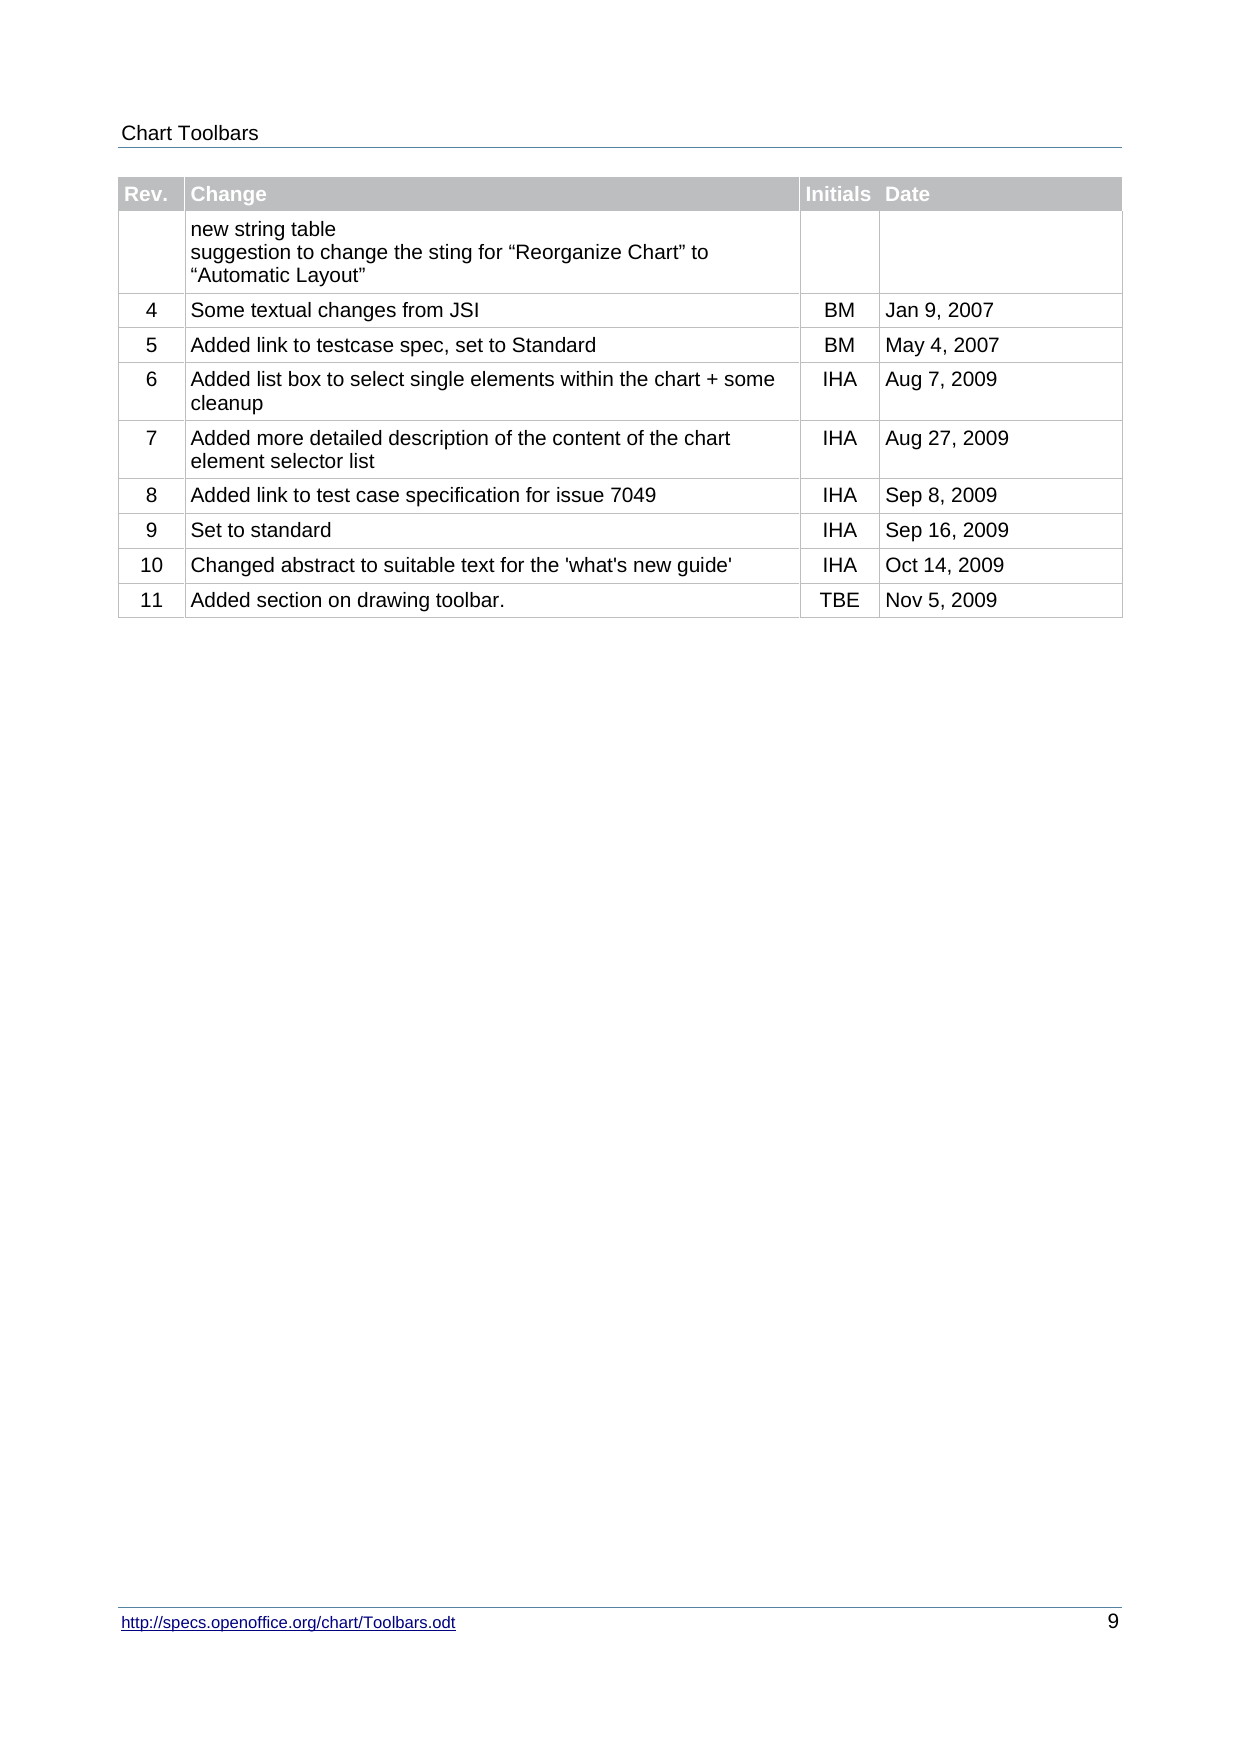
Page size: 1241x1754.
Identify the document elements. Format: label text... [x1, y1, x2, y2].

table_cell Sep 16, 2009 [880, 514, 1122, 548]
table_cell Added section on drawing toolbar. [186, 584, 799, 617]
table_cell 6 [119, 363, 184, 420]
table_cell Jan 9, 2007 [880, 294, 1122, 327]
table_cell Sep 8, 2009 [880, 479, 1122, 513]
table_cell Set to standard [186, 514, 799, 548]
table_cell 11 [119, 584, 184, 617]
table_cell Added more detailed description of the content of the chart element selector list [186, 421, 799, 478]
table_cell [801, 211, 879, 293]
table_cell IHA [801, 514, 879, 548]
table_cell 4 [119, 294, 184, 327]
table_cell 7 [119, 421, 184, 478]
table_cell IHA [801, 421, 879, 478]
table_header Date [879, 177, 1122, 211]
table_cell Oct 14, 2009 [880, 549, 1122, 583]
table_cell [119, 211, 184, 293]
table_cell Nov 5, 2009 [880, 584, 1122, 617]
table_cell Changed abstract to suitable text for the 'what's new guide' [186, 549, 799, 583]
table_header Change [185, 177, 799, 211]
table_cell 5 [119, 328, 184, 362]
table_cell IHA [801, 479, 879, 513]
table_cell 10 [119, 549, 184, 583]
table_cell Aug 27, 2009 [880, 421, 1122, 478]
table_cell Added link to testcase spec, set to Standard [186, 328, 799, 362]
table_cell Some textual changes from JSI [186, 294, 799, 327]
table_cell BM [801, 294, 879, 327]
table_cell 8 [119, 479, 184, 513]
table_cell TBE [801, 584, 879, 617]
table_cell BM [801, 328, 879, 362]
table_cell Aug 7, 2009 [880, 363, 1122, 420]
table_cell May 4, 2007 [880, 328, 1122, 362]
table_cell 9 [119, 514, 184, 548]
table_cell Added link to test case specification for issue 7049 [186, 479, 799, 513]
table_header Initials [800, 177, 879, 211]
table_cell IHA [801, 363, 879, 420]
table_cell IHA [801, 549, 879, 583]
table_cell [880, 211, 1122, 293]
table_header Rev. [118, 177, 184, 211]
table_cell new string table suggestion to change the sting for “Reorganize Chart” to “Automatic Layout” [186, 211, 799, 293]
table_cell Added list box to select single elements within the chart + some cleanup [186, 363, 799, 420]
